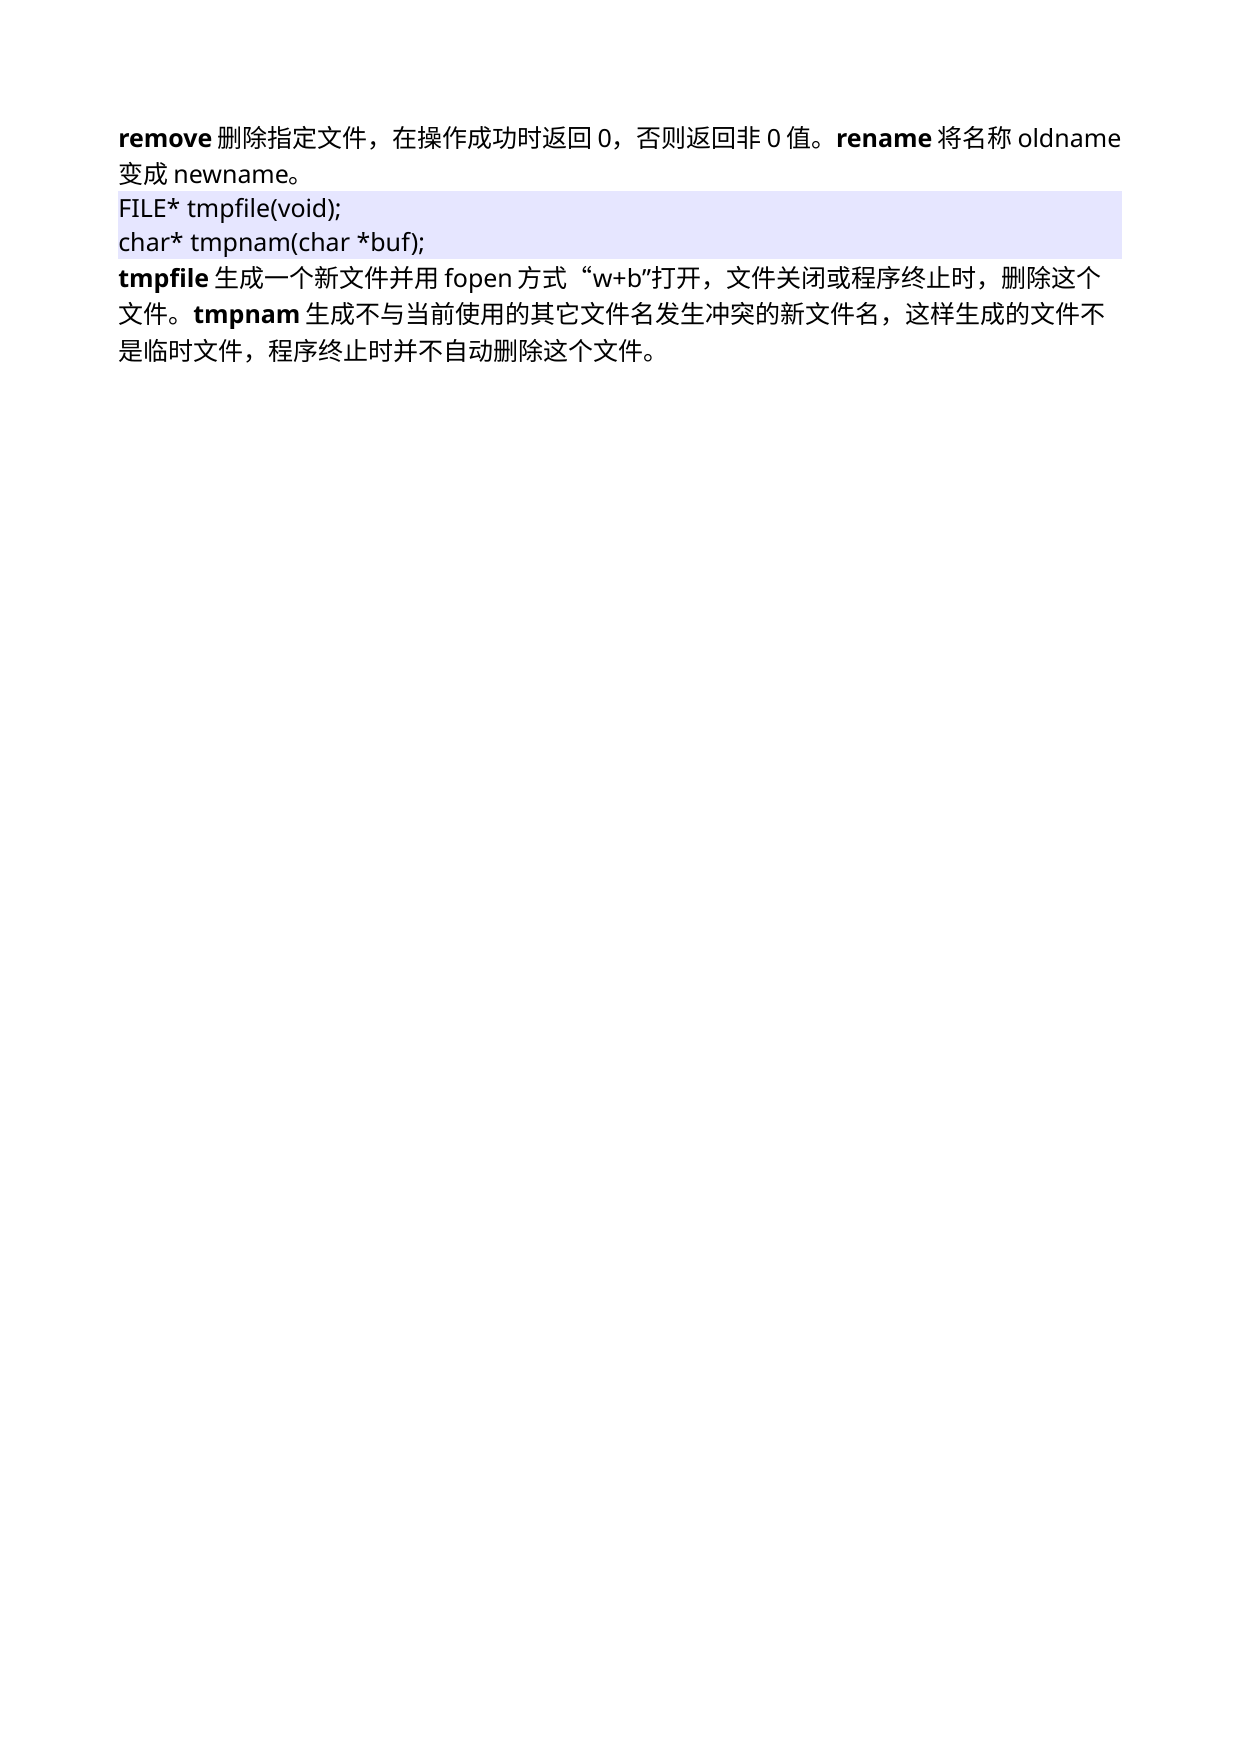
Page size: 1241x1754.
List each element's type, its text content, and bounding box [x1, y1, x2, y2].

text tmpfile生成一个新文件并用fopen方式“w+b”打开，文件关闭或程序终止时，删除这个文件。tmpnam生成不与当前使用的其它文件名发生冲突的新文件名，这样生成的文件不是临时文件，程序终止时并不自动删除这个文件。 [118, 259, 1122, 367]
text char* tmpnam(char *buf); [118, 225, 1122, 259]
text FILE* tmpfile(void); [118, 191, 1122, 225]
text remove删除指定文件，在操作成功时返回0，否则返回非0值。rename将名称oldname变成newname。 [118, 118, 1122, 191]
